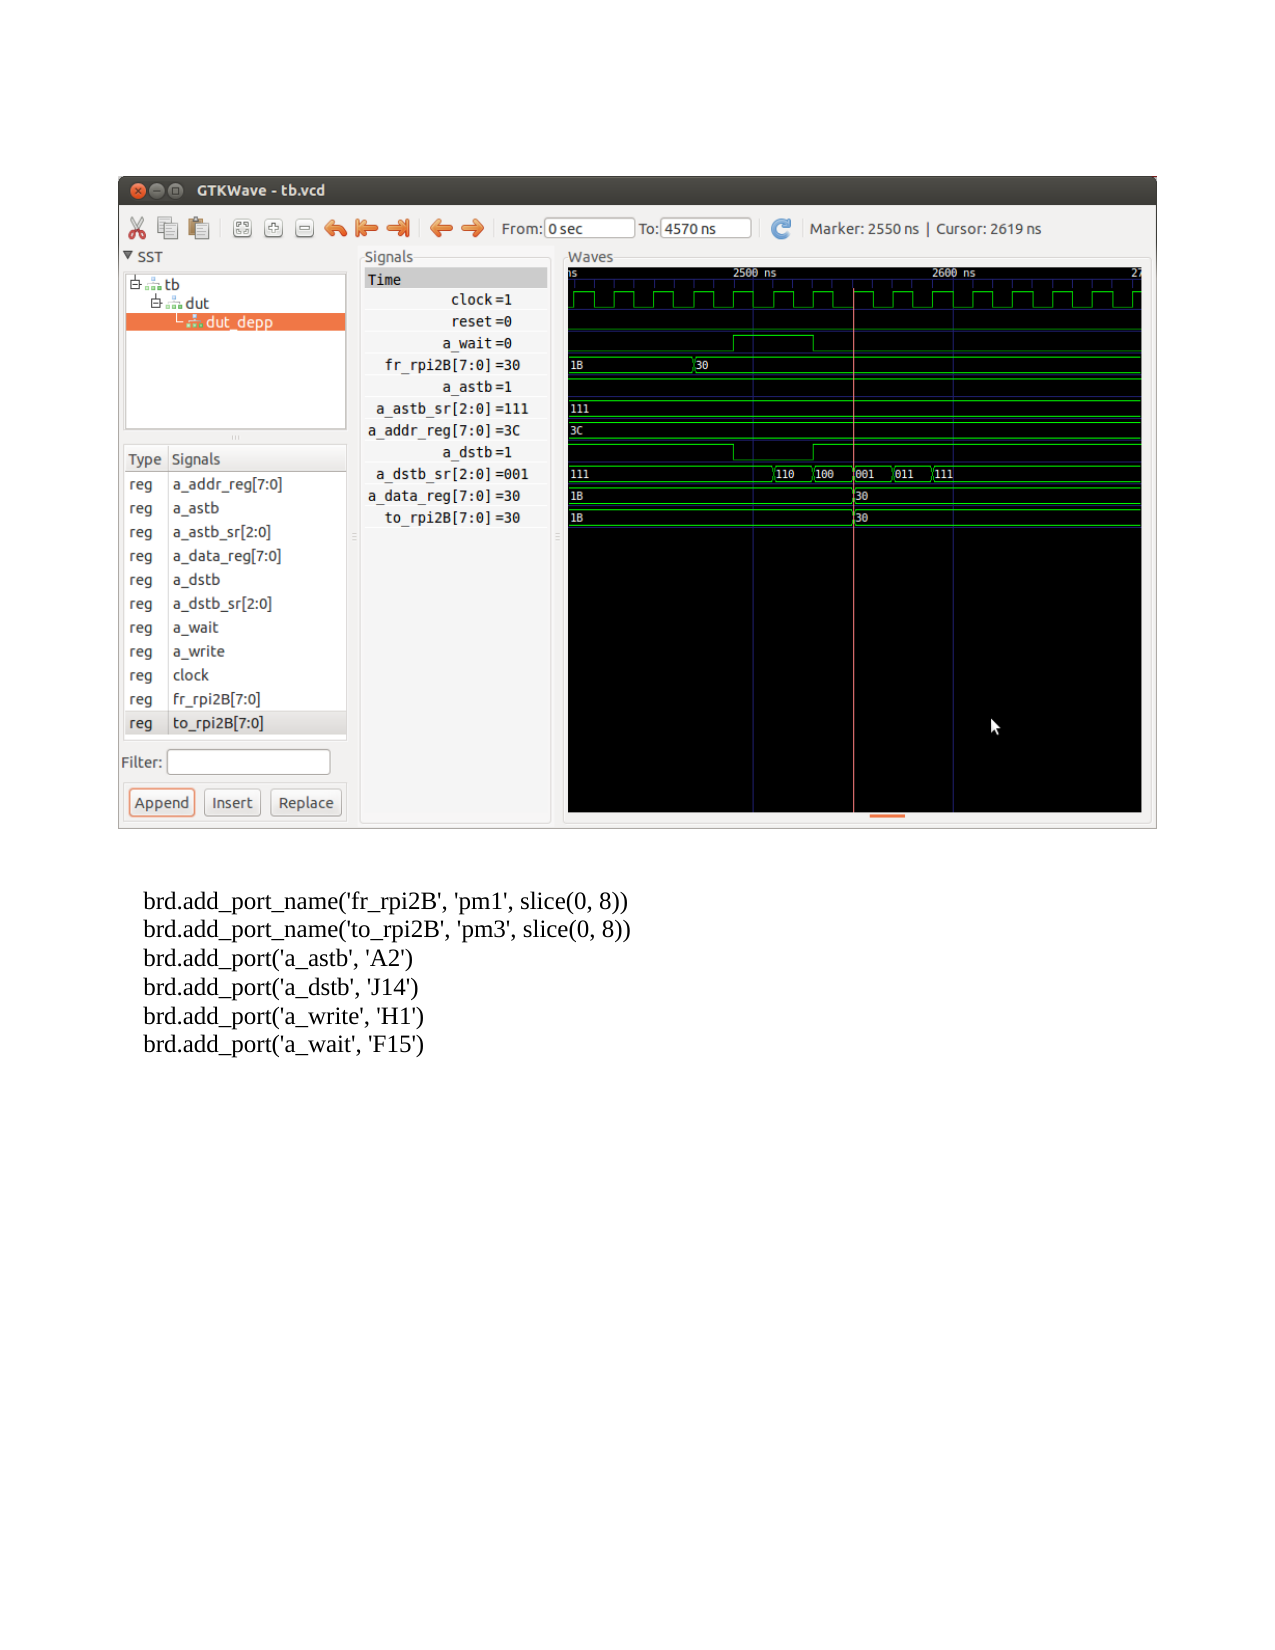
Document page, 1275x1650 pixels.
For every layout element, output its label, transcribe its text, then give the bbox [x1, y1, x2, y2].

text brd.add_port('a_astb', 'A2') [118, 943, 1157, 972]
text brd.add_port_name('to_rpi2B', 'pm3', slice(0, 8)) [118, 914, 1157, 943]
text brd.add_port_name('fr_rpi2B', 'pm1', slice(0, 8)) [118, 886, 1157, 914]
text brd.add_port('a_wait', 'F15') [118, 1029, 1157, 1058]
text brd.add_port('a_write', 'H1') [118, 1001, 1157, 1029]
text brd.add_port('a_dstb', 'J14') [118, 972, 1157, 1001]
picture [118, 176, 1157, 829]
